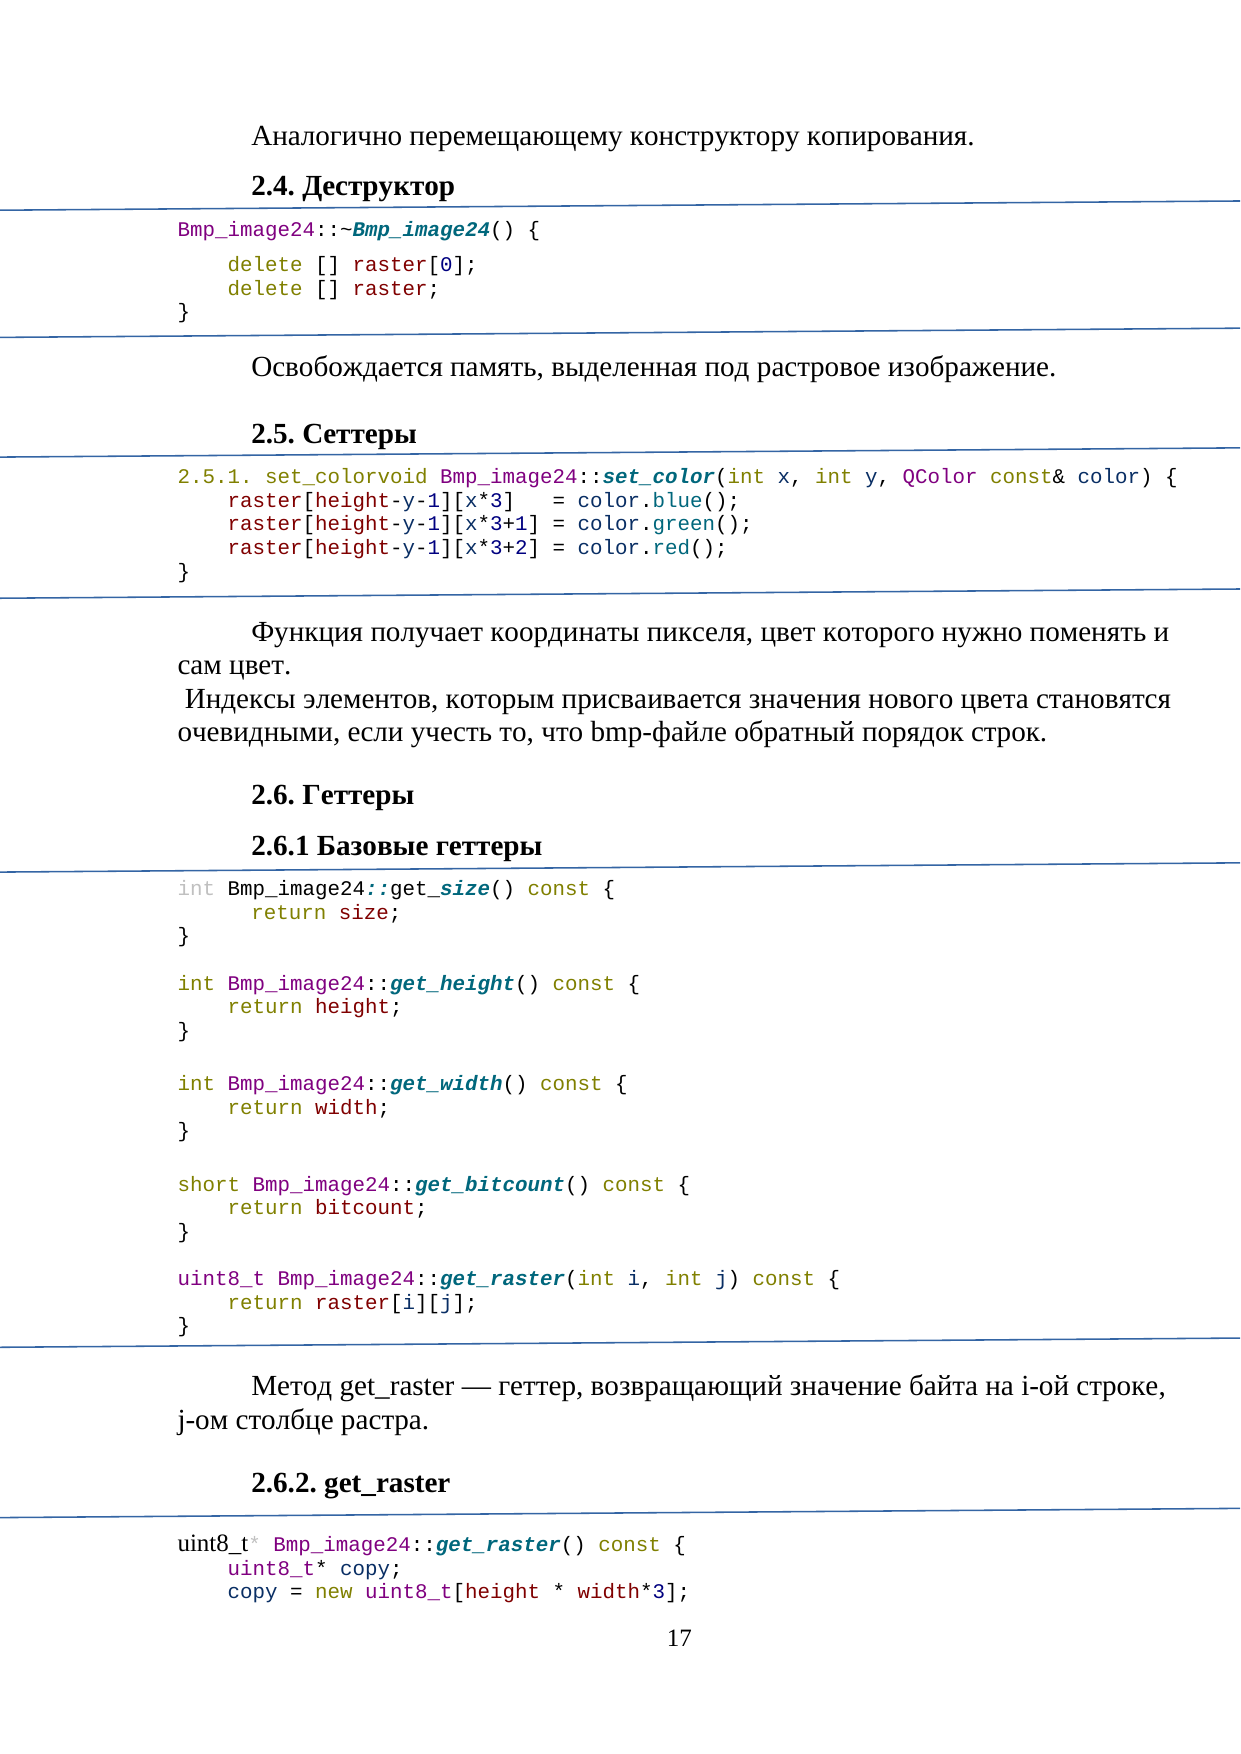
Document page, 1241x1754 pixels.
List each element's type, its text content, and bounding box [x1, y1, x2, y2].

text Метод get_raster — геттер, возвращающий значение байта на i-ой строке, j-ом столбце растра. [177, 1368, 1181, 1436]
text } [177, 1315, 1181, 1339]
text uint8_t* Bmp_image24::get_raster() const { [177, 1528, 1181, 1558]
text 2.5. Ceттеры [177, 416, 1181, 449]
text } [177, 925, 1181, 949]
text 2.6.2. get_raster [177, 1465, 1181, 1499]
text copy = new uint8_t[height * width*3]; [177, 1581, 1181, 1605]
text int Bmp_image24::get_size() const { [177, 878, 1181, 902]
text uint8_t Bmp_image24::get_raster(int i, int j) const { [177, 1268, 1181, 1292]
text int Bmp_image24::get_width() const { [177, 1073, 1181, 1097]
text Освобождается память, выделенная под растровое изображение. [177, 349, 1181, 382]
text raster[height-y-1][x*3+1] = color.green(); [177, 513, 1181, 537]
text 2.4. Деструктор [177, 168, 1181, 202]
text return bitcount; [177, 1197, 1181, 1221]
text } [177, 1120, 1181, 1144]
text short Bmp_image24::get_bitcount() const { [177, 1173, 1181, 1197]
text raster[height-y-1][x*3] = color.blue(); [177, 490, 1181, 513]
text uint8_t* copy; [177, 1558, 1181, 1581]
text delete [] raster; [177, 278, 1181, 301]
text return raster[i][j]; [177, 1292, 1181, 1315]
text int Bmp_image24::get_height() const { [177, 973, 1181, 996]
text return height; [177, 996, 1181, 1020]
text 2.6.1 Базовые геттеры [177, 828, 1181, 861]
text Функция получает координаты пикселя, цвет которого нужно поменять и сам цвет. Индексы элементов, которым присваивается значения нового цвета становятся очевидными, если учесть то, что bmp-файле обратный порядок строк. [177, 614, 1181, 748]
text 2.6. Геттеры [177, 777, 1181, 811]
text raster[height-y-1][x*3+2] = color.red(); [177, 537, 1181, 561]
text delete [] raster[0]; [177, 254, 1181, 278]
text 2.5.1. set_colorvoid Bmp_image24::set_color(int x, int y, QColor const& color) { [177, 466, 1181, 490]
text } [177, 301, 1181, 325]
text } [177, 1221, 1181, 1244]
text return width; [177, 1097, 1181, 1120]
text Bmp_image24::~Bmp_image24() { [177, 219, 1181, 242]
text return size; [177, 902, 1181, 925]
text Аналогично перемещающему конструктору копирования. [177, 118, 1181, 152]
text } [177, 1020, 1181, 1044]
text } [177, 561, 1181, 584]
